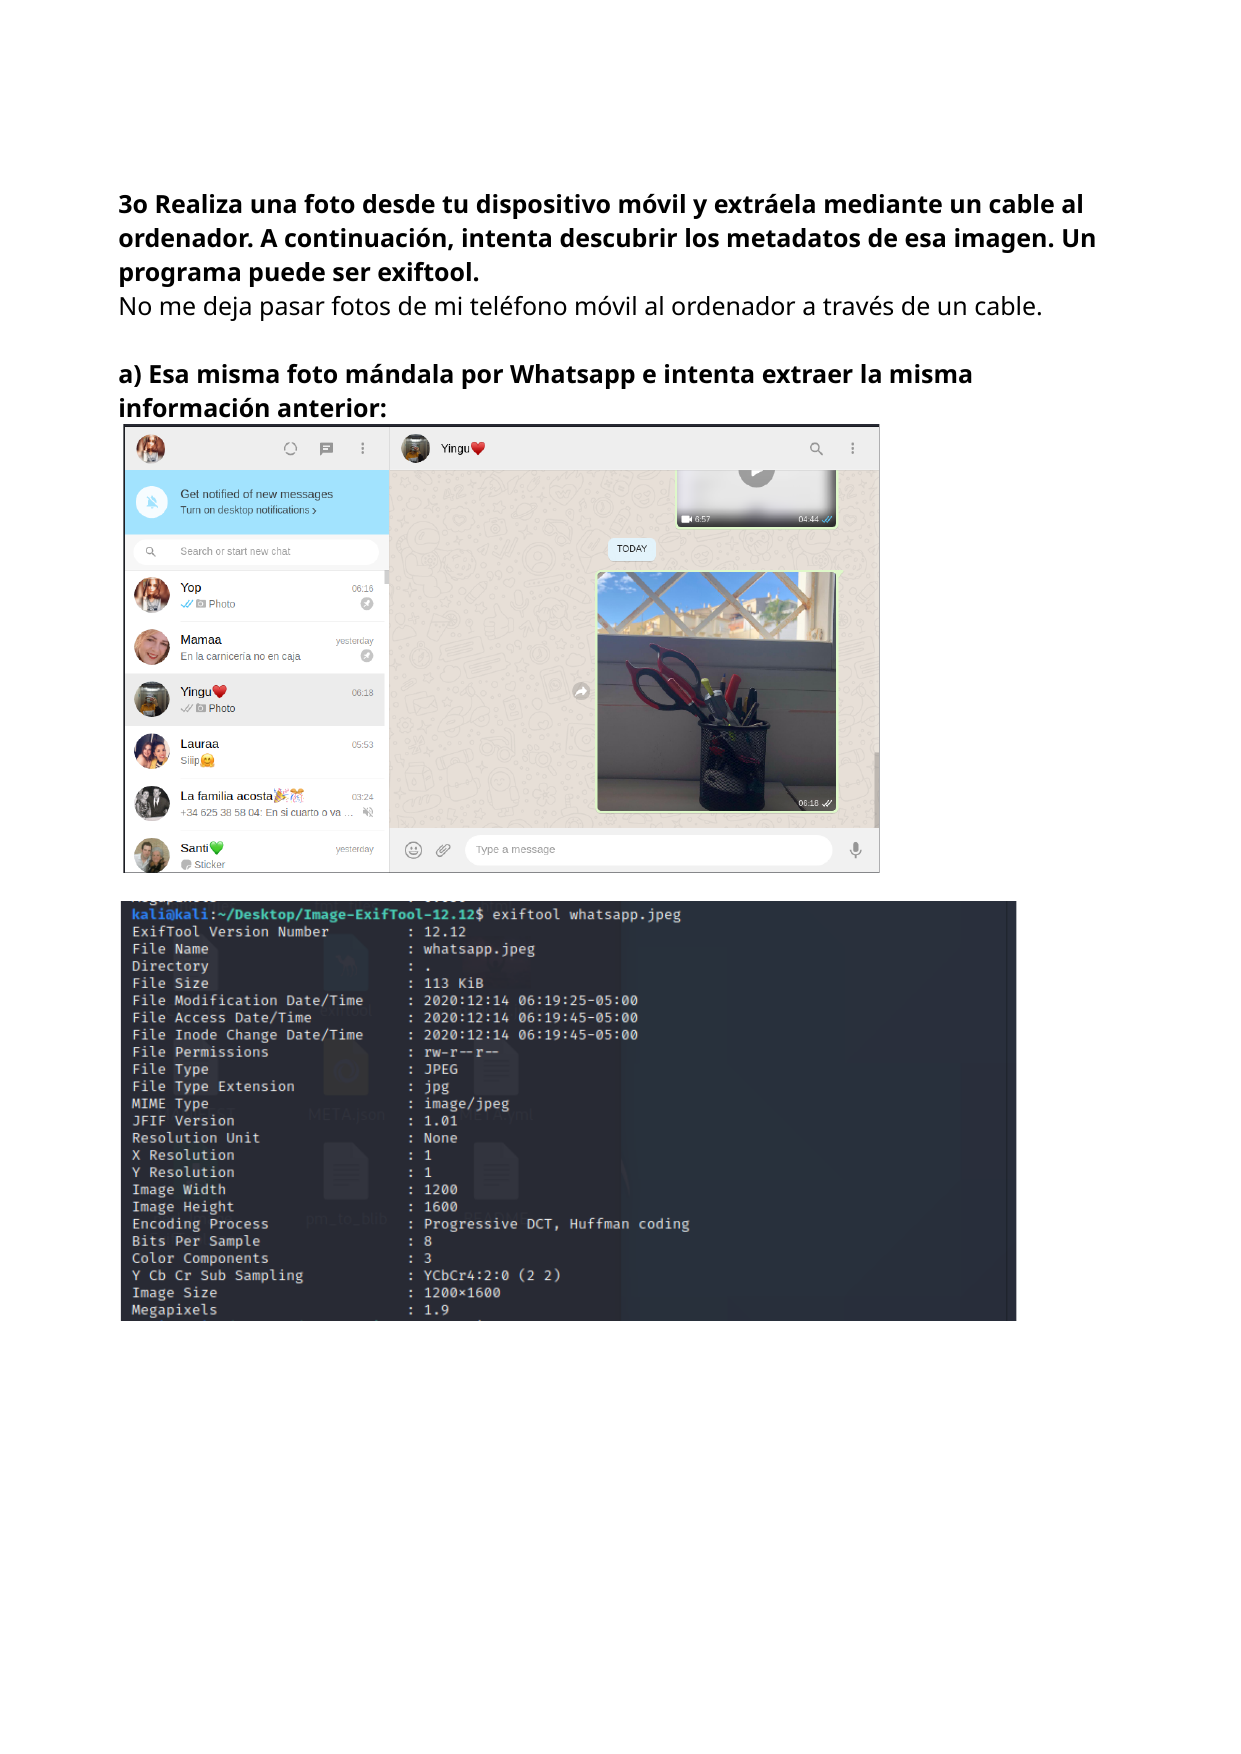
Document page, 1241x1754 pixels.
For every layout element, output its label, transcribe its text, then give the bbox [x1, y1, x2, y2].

text a) Esa misma foto mándala por Whatsapp e intenta extraer la misma información anterior: [118, 357, 1122, 425]
picture [123, 424, 880, 873]
text No me deja pasar fotos de mi teléfono móvil al ordenador a través de un cable. [118, 288, 1122, 322]
text 3o Realiza una foto desde tu dispositivo móvil y extráela mediante un cable al ordenador. A continuación, intenta descubrir los metadatos de esa imagen. Un programa puede ser exiftool. [118, 186, 1122, 288]
picture [120, 901, 1017, 1321]
